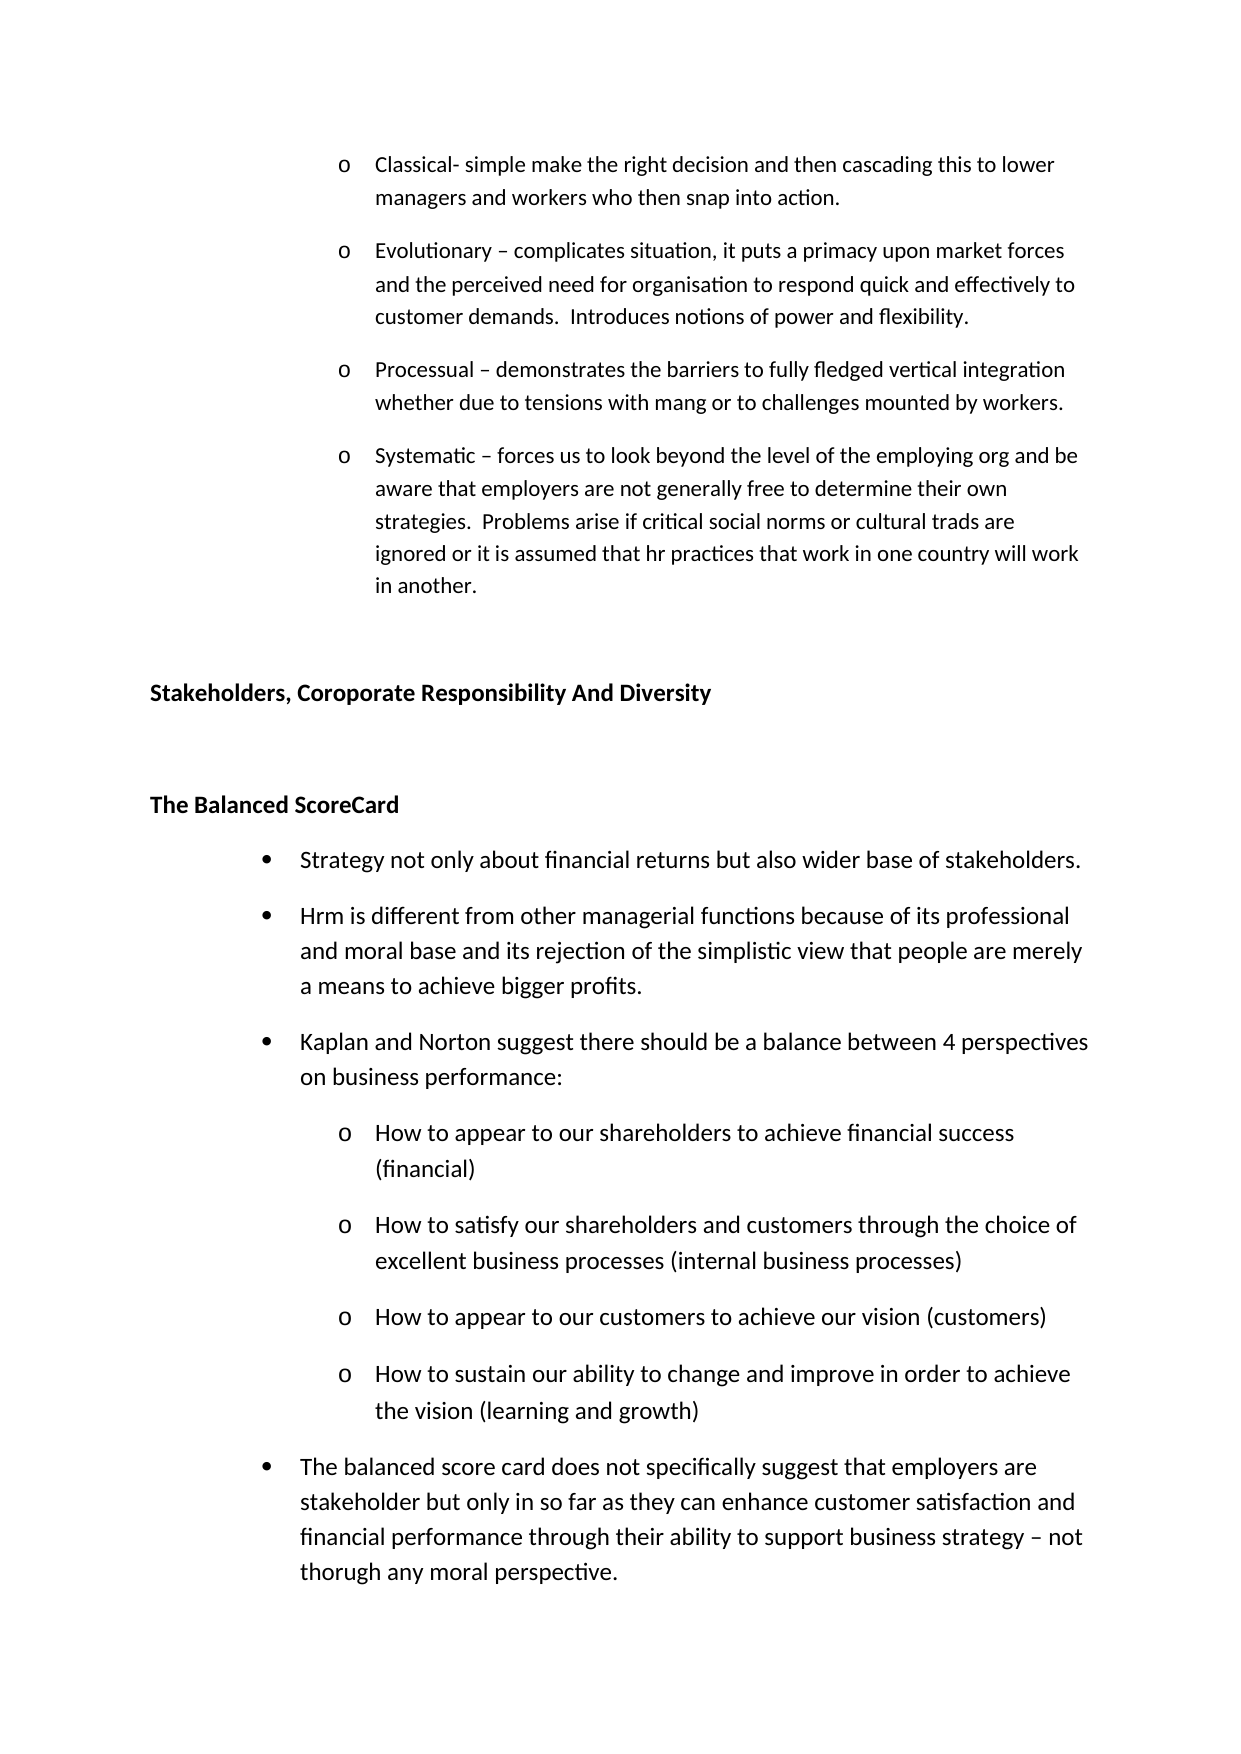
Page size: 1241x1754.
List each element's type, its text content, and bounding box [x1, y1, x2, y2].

list How to satisfy our shareholders and customers through the choice of excellent business processes (internal business processes) [337, 1209, 1090, 1276]
text The Balanced ScoreCard [150, 789, 1090, 819]
list Hrm is different from other managerial functions because of its professional and moral base and its rejection of the simplistic view that people are merely a means to achieve bigger profits. [262, 901, 1090, 1001]
list Systematic – forces us to look beyond the level of the employing org and be aware that employers are not generally free to determine their own strategies. Problems arise if critical social norms or cultural trads are ignored or it is assumed that hr practices that work in one country will work in another. [337, 441, 1090, 599]
list How to sustain our ability to change and improve in order to achieve the vision (learning and growth) [337, 1359, 1090, 1425]
list Strategy not only about financial returns but also wider base of stakeholders. [262, 845, 1090, 875]
list Kaplan and Norton suggest there should be a balance between 4 perspectives on business performance: [262, 1026, 1090, 1092]
text Stakeholders, Coroporate Responsibility And Diversity [150, 677, 1090, 708]
list Classical- simple make the right decision and then cascading this to lower managers and workers who then snap into action. [337, 150, 1090, 211]
list How to appear to our customers to achieve our vision (customers) [337, 1301, 1090, 1333]
list How to appear to our shareholders to achieve financial success (financial) [337, 1117, 1090, 1184]
list The balanced score card does not specifically suggest that employers are stakeholder but only in so far as they can enhance customer satisfaction and financial performance through their ability to support business strategy – not thorugh any moral perspective. [262, 1451, 1090, 1586]
list Processual – demonstrates the barriers to fully fledged vertical integration whether due to tensions with mang or to challenges mounted by workers. [337, 355, 1090, 416]
list Evolutionary – complicates situation, it puts a primacy upon market forces and the perceived need for organisation to respond quick and effectively to customer demands. Introduces notions of power and flexibility. [337, 236, 1090, 330]
